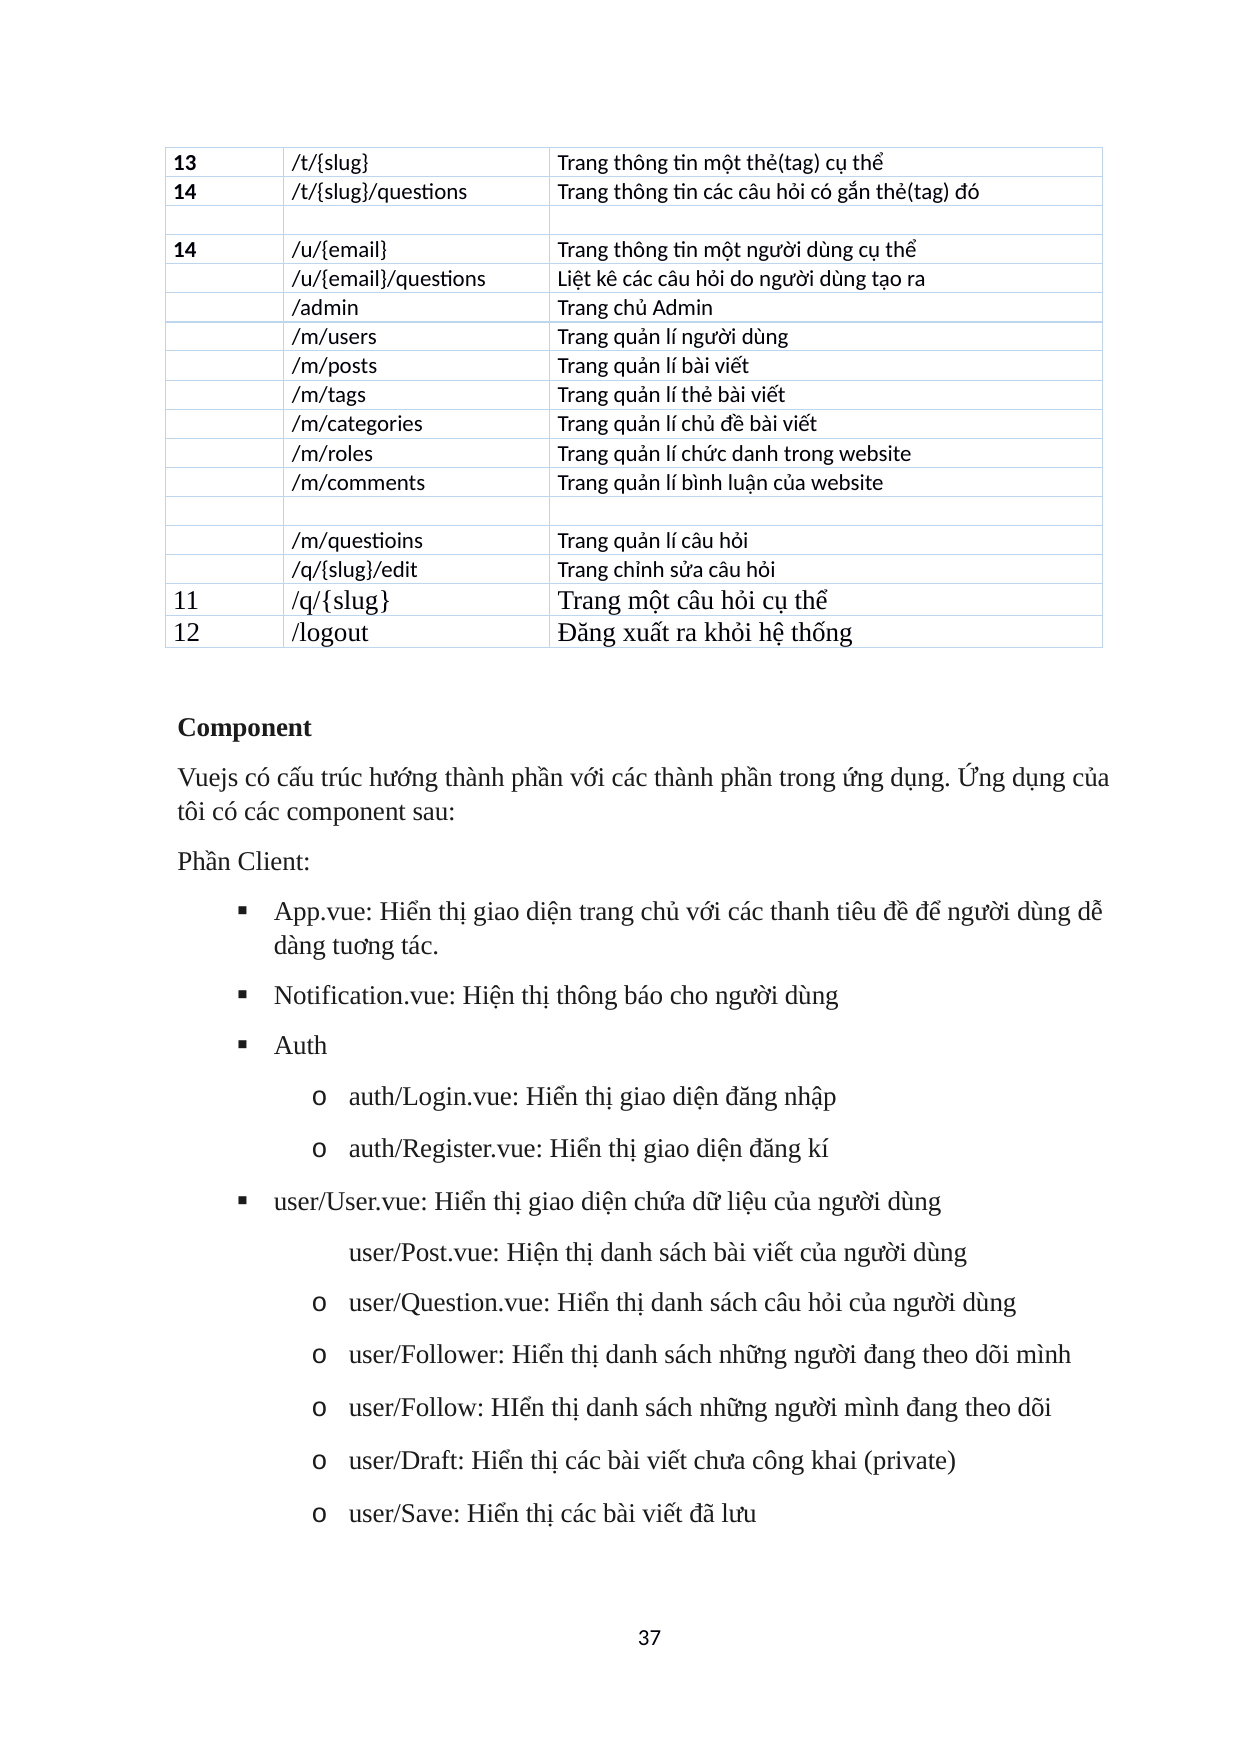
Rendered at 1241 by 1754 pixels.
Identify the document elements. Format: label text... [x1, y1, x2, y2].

text Phần Client: [311, 845, 1122, 876]
table_cell [166, 293, 283, 321]
table_cell /t/{slug} [284, 148, 549, 176]
list App.vue: Hiển thị giao diện trang chủ với các thanh tiêu đề để người dùng dễ dàng tuơng tác. [236, 895, 1122, 960]
table_cell Trang chỉnh sửa câu hỏi [550, 555, 1102, 583]
table_cell Đăng xuất ra khỏi hệ thống [550, 616, 1102, 647]
table_cell Trang quản lí câu hỏi [550, 526, 1102, 554]
table_cell [166, 526, 283, 554]
table_cell Trang quản lí thẻ bài viết [550, 381, 1102, 408]
table_cell /u/{email} [284, 235, 549, 263]
subtitle Component [312, 711, 1122, 742]
table_cell 14 [166, 235, 283, 263]
table_cell [166, 555, 283, 583]
table_cell /t/{slug}/questions [284, 177, 549, 205]
table_cell /m/categories [284, 410, 549, 438]
table_cell Liệt kê các câu hỏi do người dùng tạo ra [550, 264, 1102, 292]
table_cell /logout [284, 616, 549, 647]
table_cell [166, 351, 283, 379]
table_cell /m/roles [284, 439, 549, 467]
list auth/Login.vue: Hiển thị giao diện đăng nhập [311, 1080, 1122, 1113]
table_cell [166, 497, 283, 525]
table_cell [284, 497, 549, 525]
table_cell [166, 323, 283, 350]
table_cell 14 [166, 177, 283, 205]
table_cell Trang thông tin các câu hỏi có gắn thẻ(tag) đó [550, 177, 1102, 205]
table_cell [166, 468, 283, 496]
table_cell Trang quản lí bình luận của website [550, 468, 1102, 496]
list user/Follow: HIển thị danh sách những người mình đang theo dõi [311, 1391, 1122, 1425]
list user/User.vue: Hiển thị giao diện chứa dữ liệu của người dùng [236, 1185, 1122, 1217]
table_cell 12 [166, 616, 283, 647]
list Notification.vue: Hiện thị thông báo cho người dùng [236, 979, 274, 1010]
table_cell [166, 206, 283, 234]
table_cell /m/questioins [284, 526, 549, 554]
list user/Follower: Hiển thị danh sách những người đang theo dõi mình [311, 1339, 1122, 1372]
text Vuejs có cấu trúc hướng thành phần với các thành phần trong ứng dụng. Ứng dụng của tôi có các component sau: [177, 761, 1122, 826]
table_cell [550, 206, 1102, 234]
table_cell /q/{slug} [284, 584, 549, 615]
table_cell Trang quản lí bài viết [550, 351, 1102, 379]
table_cell /u/{email}/questions [284, 264, 549, 292]
table_cell /m/users [284, 323, 549, 350]
table_cell Trang thông tin một người dùng cụ thể [550, 235, 1102, 263]
list user/Save: Hiển thị các bài viết đã lưu [311, 1497, 1122, 1530]
table_cell Trang chủ Admin [550, 293, 1102, 321]
list Notification.vue: Hiện thị thông báo cho người dùng [846, 979, 1122, 1010]
table_cell 11 [166, 584, 283, 615]
table_cell Trang một câu hỏi cụ thể [550, 584, 1102, 615]
table_cell [166, 264, 283, 292]
table_cell [284, 206, 549, 234]
table_cell Trang quản lí chủ đề bài viết [550, 410, 1102, 438]
table_cell [166, 381, 283, 408]
table_cell /m/posts [284, 351, 549, 379]
list Auth [236, 1029, 1122, 1061]
list user/Question.vue: Hiển thị danh sách câu hỏi của người dùng [311, 1286, 1122, 1319]
table_cell Trang quản lí người dùng [550, 323, 1102, 350]
list user/Post.vue: Hiện thị danh sách bài viết của người dùng [968, 1236, 1122, 1267]
table_cell [166, 439, 283, 467]
table_cell /m/tags [284, 381, 549, 408]
list user/Draft: Hiển thị các bài viết chưa công khai (private) [311, 1444, 1122, 1477]
table_cell [550, 497, 1102, 525]
table_cell /admin [284, 293, 549, 321]
table_cell /q/{slug}/edit [284, 555, 549, 583]
table_cell /m/comments [284, 468, 549, 496]
table_cell [166, 410, 283, 438]
table_cell 13 [166, 148, 283, 176]
list auth/Register.vue: Hiển thị giao diện đăng kí [311, 1133, 1122, 1166]
table_cell Trang thông tin một thẻ(tag) cụ thể [550, 148, 1102, 176]
table_cell Trang quản lí chức danh trong website [550, 439, 1102, 467]
